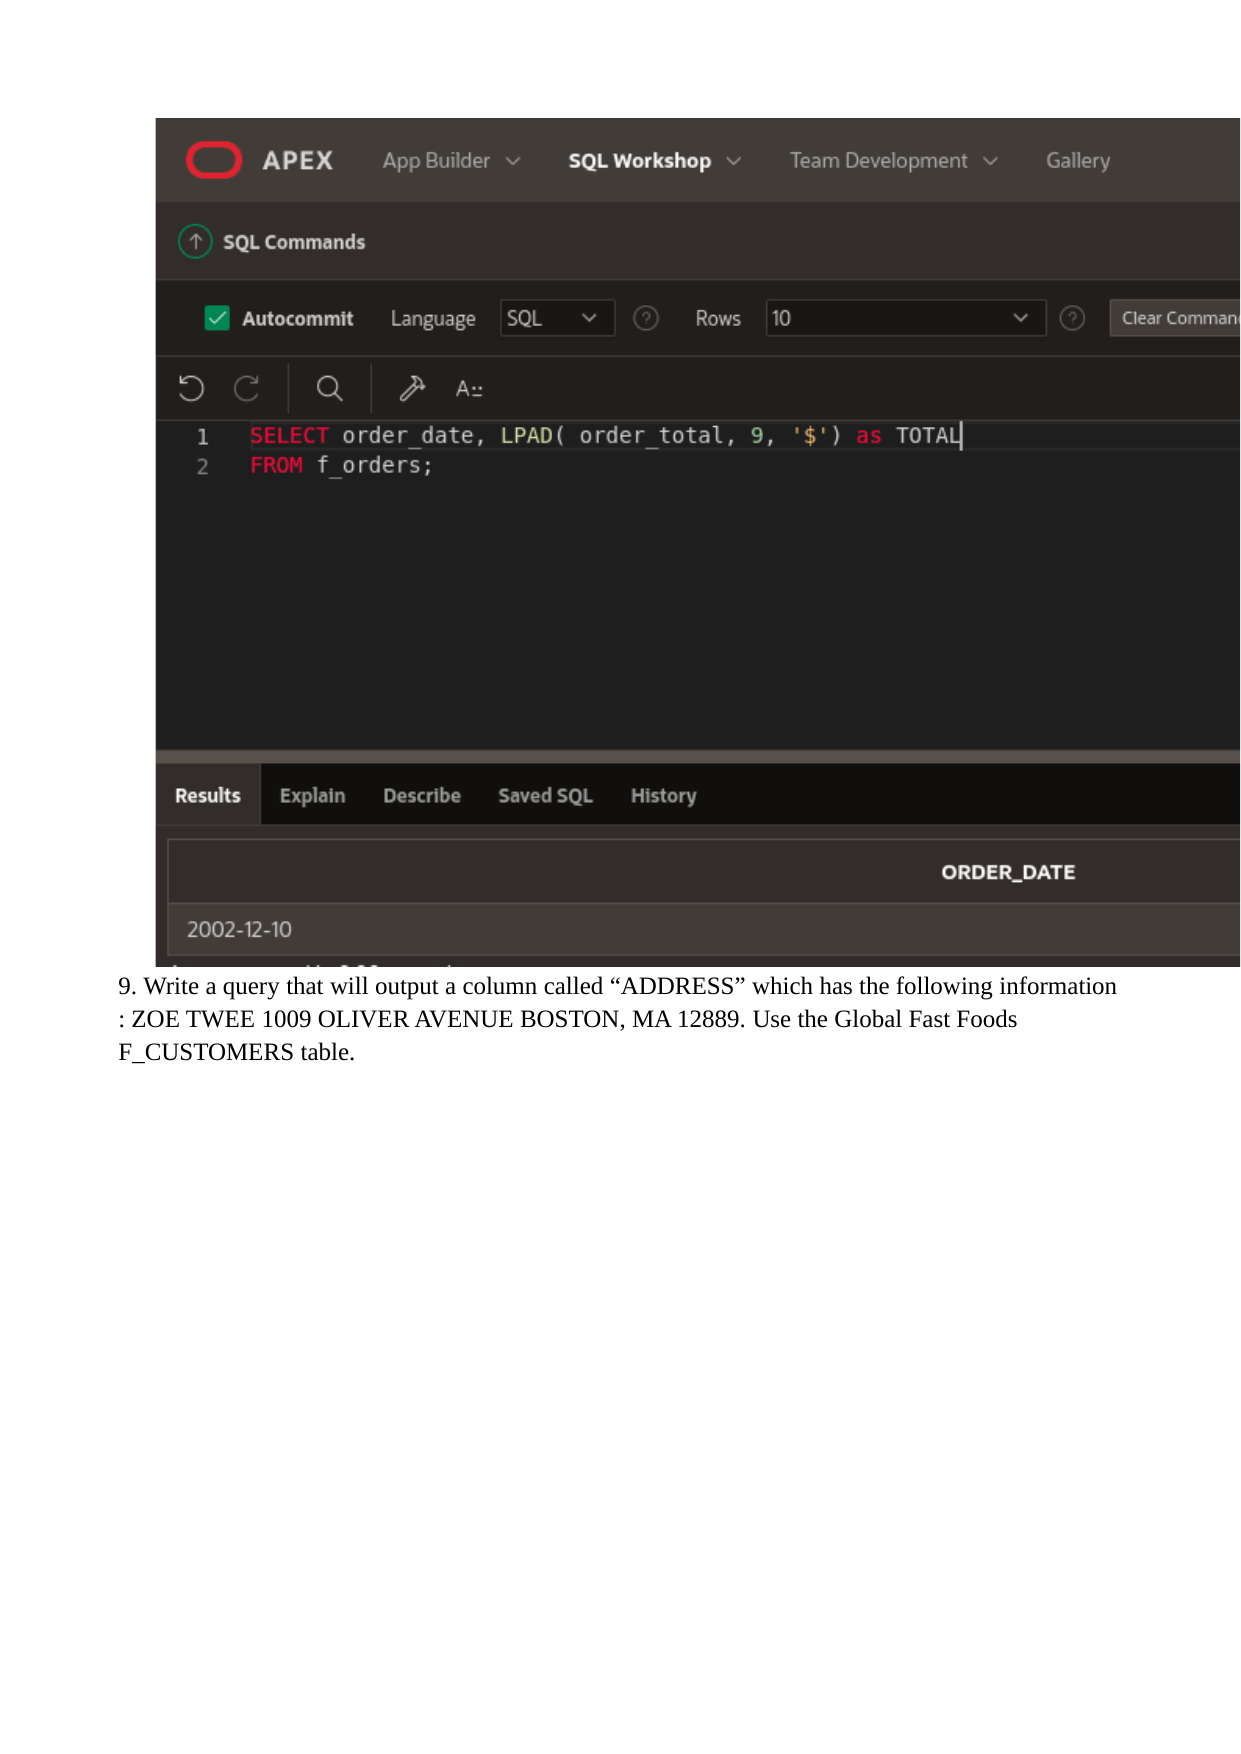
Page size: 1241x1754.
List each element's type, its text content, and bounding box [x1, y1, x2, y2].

picture [155, 118, 1241, 967]
text 9. Write a query that will output a column called “ADDRESS” which has the following information: ZOE TWEE 1009 OLIVER AVENUE BOSTON, MA 12889. Use the Global Fast Foods F_CUSTOMERS table. [118, 971, 1122, 1066]
